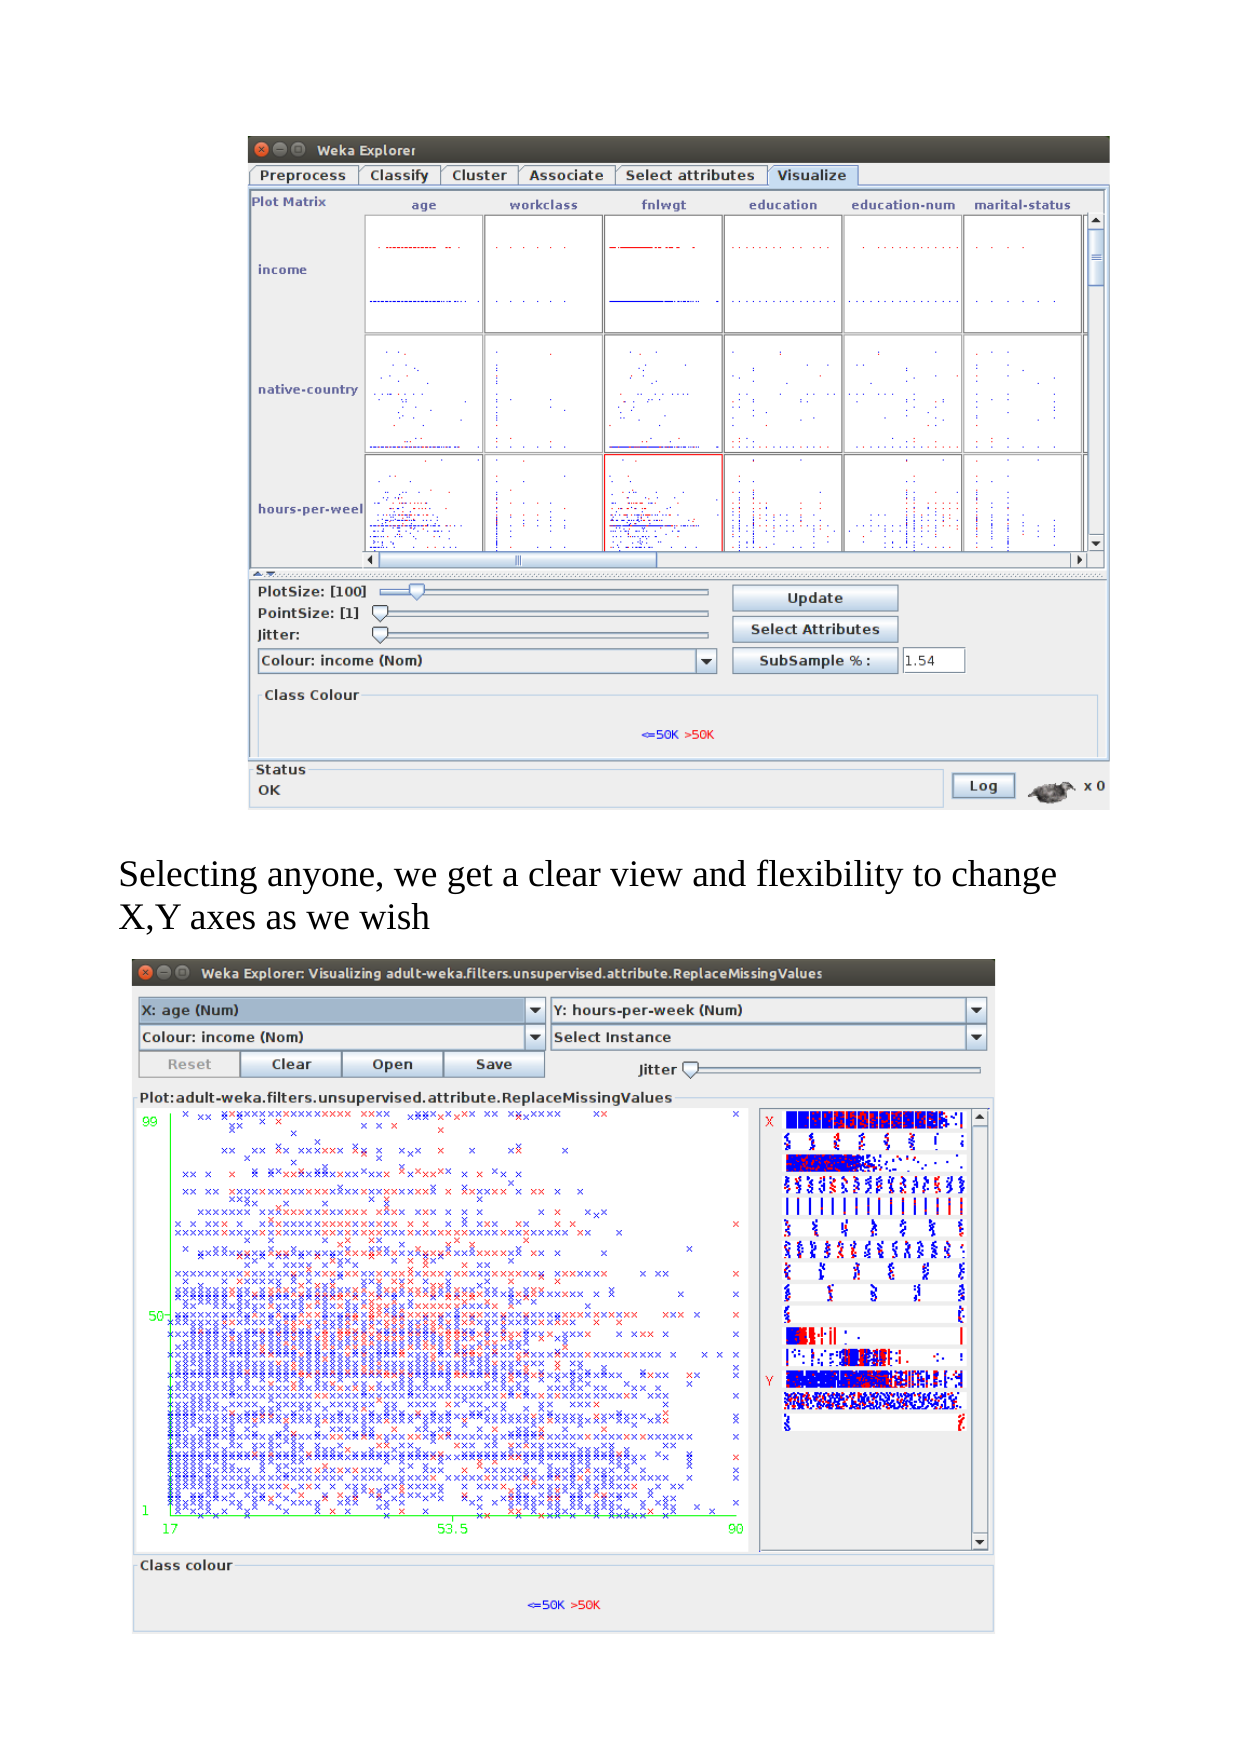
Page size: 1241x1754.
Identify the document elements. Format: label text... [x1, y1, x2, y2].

picture [247, 136, 1110, 810]
text Selecting anyone, we get a clear view and flexibility to change X,Y axes as we wish [118, 808, 1122, 937]
picture [131, 959, 996, 1634]
